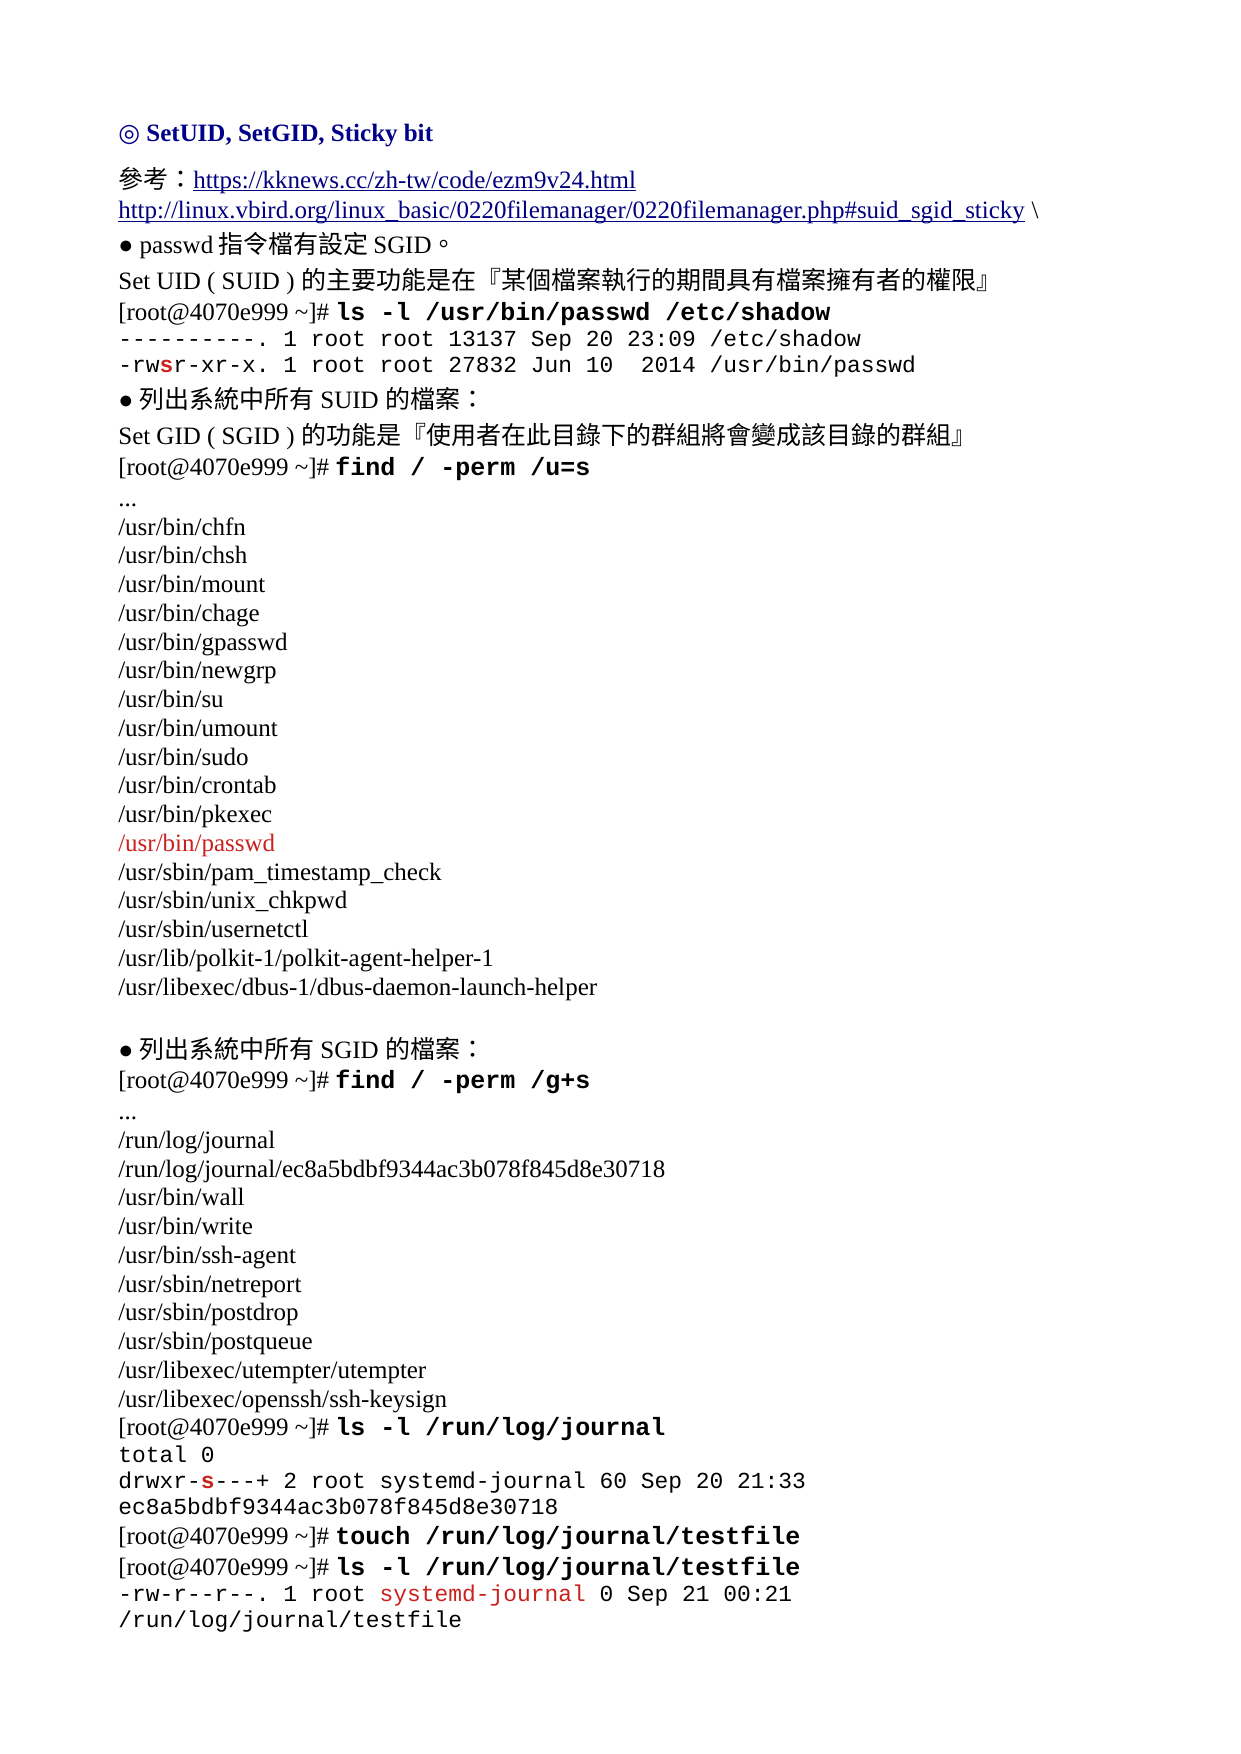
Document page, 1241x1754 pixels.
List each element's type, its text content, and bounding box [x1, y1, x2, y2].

text Set UID ( SUID ) 的主要功能是在『某個檔案執行的期間具有檔案擁有者的權限』 [118, 261, 1122, 297]
text [root@4070e999 ~]# touch /run/log/journal/testfile [118, 1521, 1122, 1552]
text /usr/bin/passwd [118, 828, 1122, 857]
text /usr/bin/newgrp [118, 655, 1122, 684]
text /usr/sbin/netreport [118, 1269, 1122, 1297]
text -rwsr-xr-x. 1 root root 27832 Jun 10 2014 /usr/bin/passwd [118, 354, 1122, 379]
text /usr/bin/write [118, 1211, 1122, 1240]
text [root@4070e999 ~]# find / -perm /u=s [118, 452, 1122, 483]
text ... [118, 483, 1122, 512]
text /usr/bin/chsh [118, 540, 1122, 569]
text Set GID ( SGID ) 的功能是『使用者在此目錄下的群組將會變成該目錄的群組』 [118, 416, 1122, 452]
text ● 列出系統中所有 SUID 的檔案： [118, 379, 1122, 416]
text ... [118, 1096, 1122, 1125]
text /usr/libexec/dbus-1/dbus-daemon-launch-helper [118, 972, 1122, 1000]
text ● passwd指令檔有設定SGID。 [118, 224, 1122, 261]
text /usr/sbin/postdrop [118, 1297, 1122, 1326]
text /usr/bin/wall [118, 1182, 1122, 1211]
text /usr/sbin/postqueue [118, 1326, 1122, 1355]
text /usr/bin/chage [118, 598, 1122, 627]
text /usr/sbin/unix_chkpwd [118, 885, 1122, 914]
text -rw-r--r--. 1 root systemd-journal 0 Sep 21 00:21 /run/log/journal/testfile [118, 1583, 1122, 1635]
text http://linux.vbird.org/linux_basic/0220filemanager/0220filemanager.php#suid_sgid_sticky \ [118, 196, 1122, 224]
text /usr/libexec/utempter/utempter [118, 1355, 1122, 1384]
text [root@4070e999 ~]# ls -l /usr/bin/passwd /etc/shadow [118, 297, 1122, 328]
text [root@4070e999 ~]# ls -l /run/log/journal [118, 1412, 1122, 1443]
text drwxr-s---+ 2 root systemd-journal 60 Sep 20 21:33 ec8a5bdbf9344ac3b078f845d8e30718 [118, 1469, 1122, 1521]
text /usr/libexec/openssh/ssh-keysign [118, 1384, 1122, 1412]
text ● 列出系統中所有 SGID 的檔案： [118, 1029, 1122, 1065]
text /usr/bin/chfn [118, 512, 1122, 540]
text /usr/bin/umount [118, 713, 1122, 742]
text /run/log/journal [118, 1125, 1122, 1154]
text /usr/bin/ssh-agent [118, 1240, 1122, 1269]
text total 0 [118, 1443, 1122, 1469]
text /usr/bin/su [118, 684, 1122, 713]
text /usr/sbin/pam_timestamp_check [118, 857, 1122, 885]
text /usr/bin/crontab [118, 770, 1122, 799]
text /run/log/journal/ec8a5bdbf9344ac3b078f845d8e30718 [118, 1154, 1122, 1182]
text /usr/lib/polkit-1/polkit-agent-helper-1 [118, 943, 1122, 972]
text [root@4070e999 ~]# ls -l /run/log/journal/testfile [118, 1552, 1122, 1583]
text /usr/sbin/usernetctl [118, 914, 1122, 943]
text /usr/bin/pkexec [118, 799, 1122, 828]
text ----------. 1 root root 13137 Sep 20 23:09 /etc/shadow [118, 328, 1122, 354]
text /usr/bin/sudo [118, 742, 1122, 770]
text [root@4070e999 ~]# find / -perm /g+s [118, 1065, 1122, 1096]
text 參考：https://kknews.cc/zh-tw/code/ezm9v24.html [118, 159, 1122, 196]
text /usr/bin/mount [118, 569, 1122, 598]
subtitle ◎ SetUID, SetGID, Sticky bit [118, 118, 1122, 147]
text /usr/bin/gpasswd [118, 627, 1122, 655]
